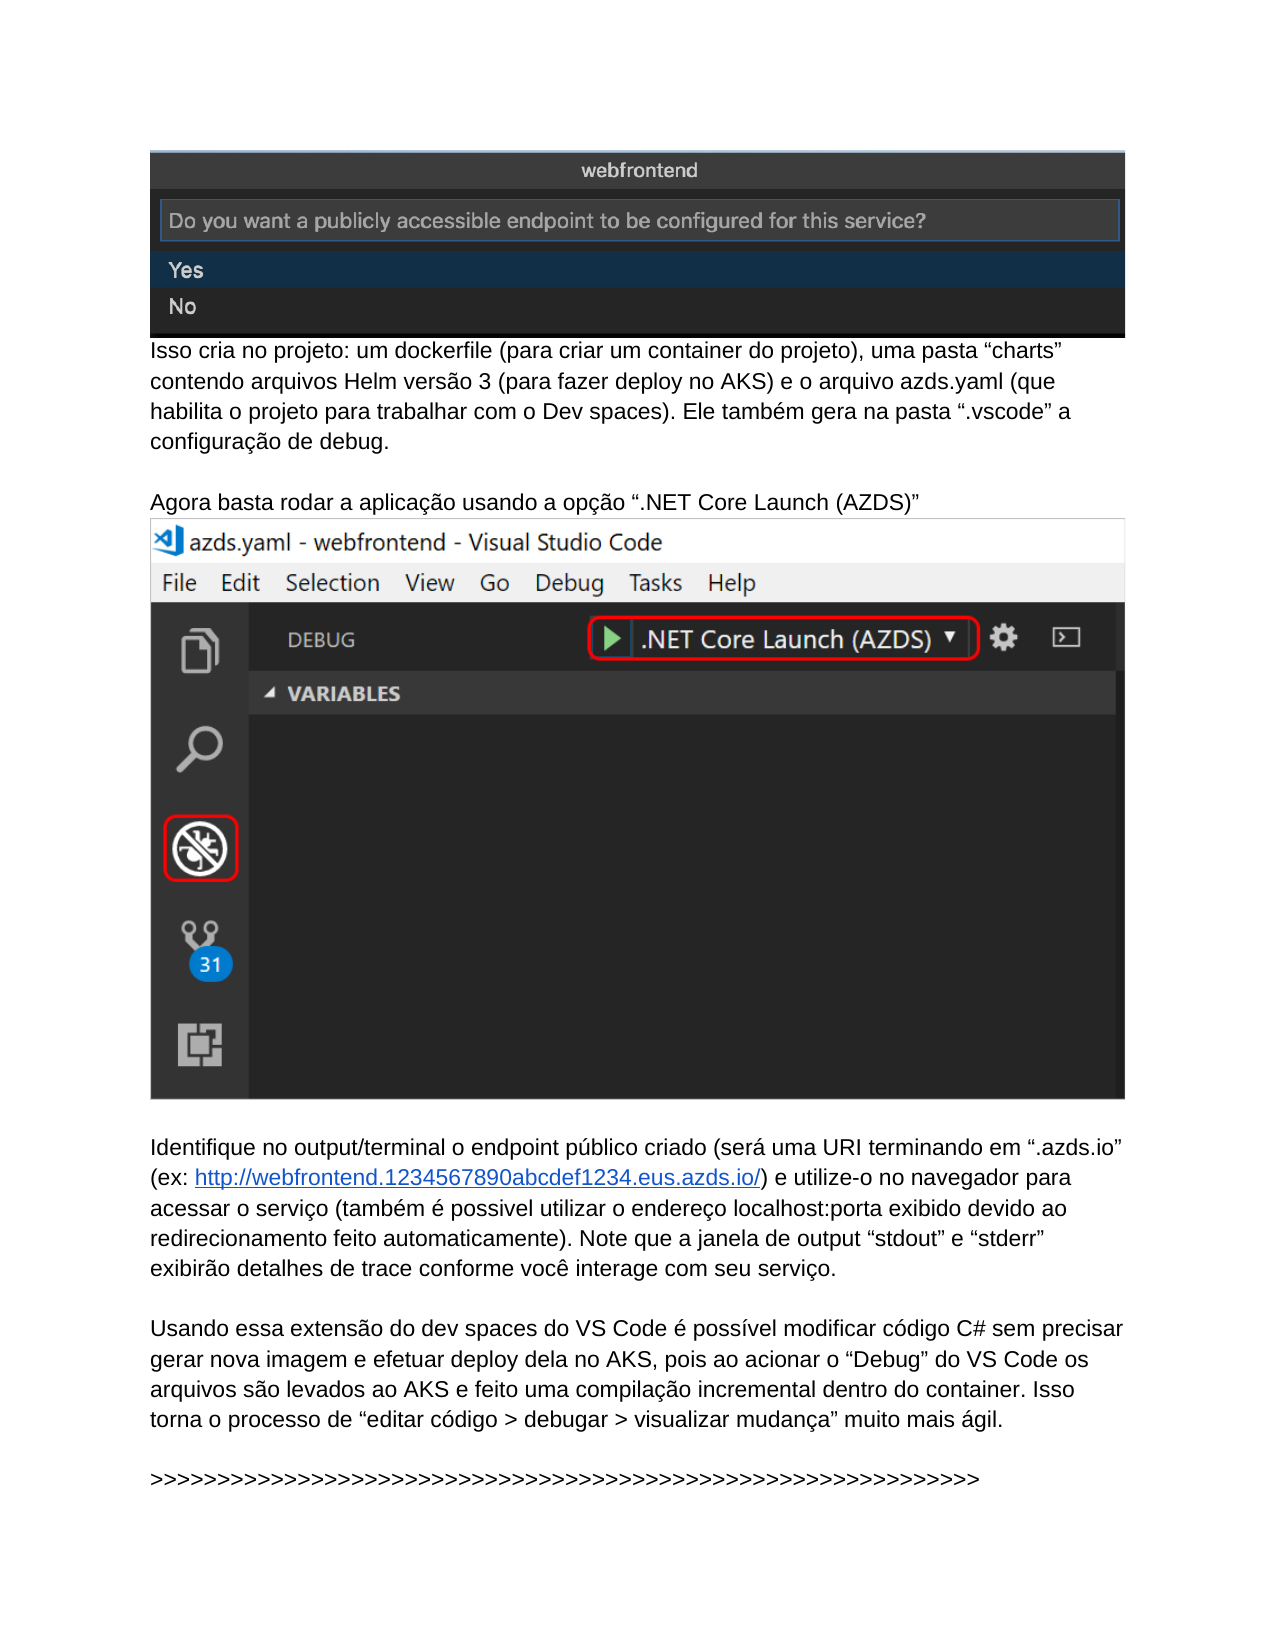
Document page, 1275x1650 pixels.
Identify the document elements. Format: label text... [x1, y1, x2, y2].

picture [150, 518, 1125, 1100]
text Usando essa extensão do dev spaces do VS Code é possível modificar código C# sem precisar gerar nova imagem e efetuar deploy dela no AKS, pois ao acionar o “Debug” do VS Code os arquivos são levados ao AKS e feito uma compilação incremental dentro do container. Isso torna o processo de “editar código > debugar > visualizar mudança” muito mais ágil. [150, 1315, 1125, 1432]
text >>>>>>>>>>>>>>>>>>>>>>>>>>>>>>>>>>>>>>>>>>>>>>>>>>>>>>>>>>>>>> [150, 1466, 1125, 1493]
picture [150, 150, 1125, 338]
text Agora basta rodar a aplicação usando a opção “.NET Core Launch (AZDS)” [150, 488, 1125, 515]
text Isso cria no projeto: um dockerfile (para criar um container do projeto), uma pasta “charts” contendo arquivos Helm versão 3 (para fazer deploy no AKS) e o arquivo azds.yaml (que habilita o projeto para trabalhar com o Dev spaces). Ele também gera na pasta “.vscode” a configuração de debug. [150, 338, 1125, 454]
text Identifique no output/terminal o endpoint público criado (será uma URI terminando em “.azds.io” (ex: http://webfrontend.1234567890abcdef1234.eus.azds.io/) e utilize-o no navegador para acessar o serviço (também é possivel utilizar o endereço localhost:porta exibido devido ao redirecionamento feito automaticamente). Note que a janela de output “stdout” e “stderr” exibirão detalhes de trace conforme você interage com seu serviço. [150, 1134, 1125, 1281]
